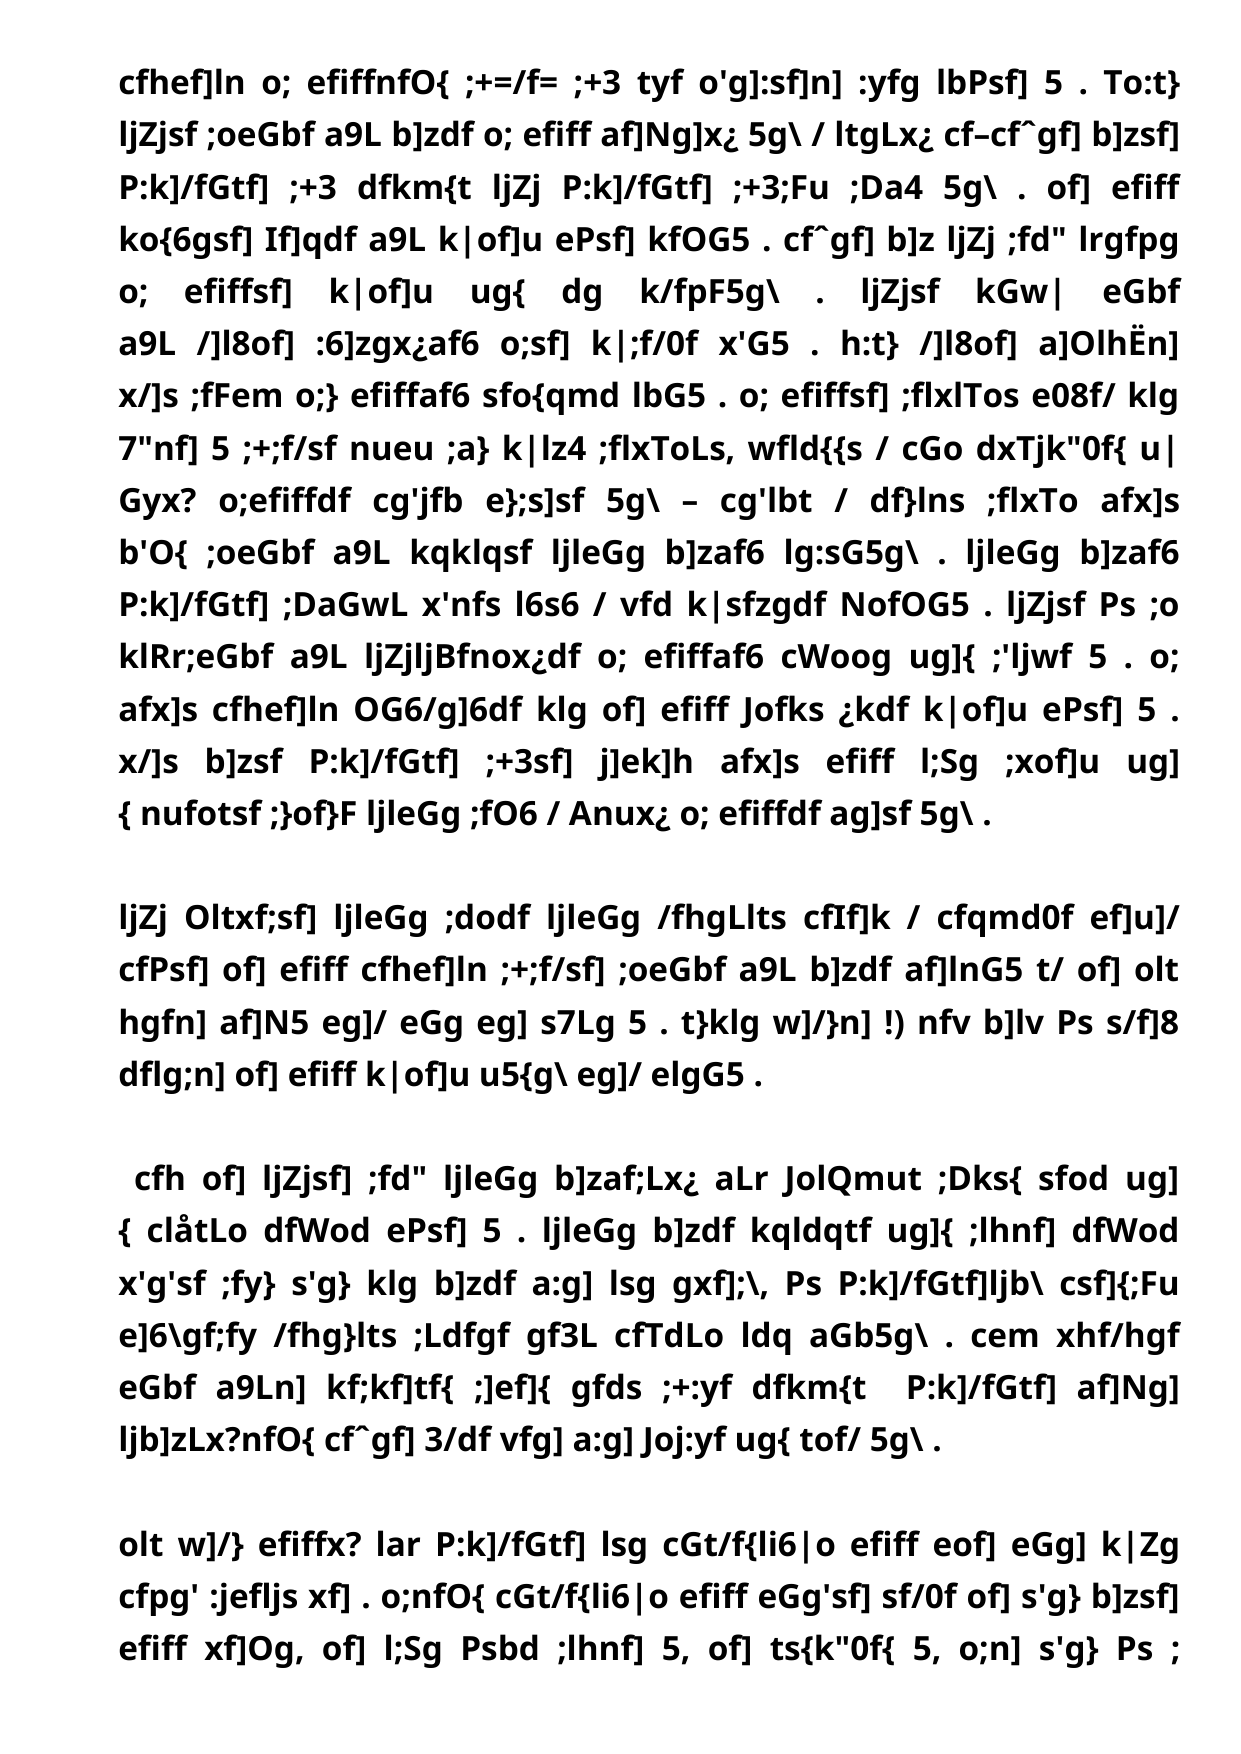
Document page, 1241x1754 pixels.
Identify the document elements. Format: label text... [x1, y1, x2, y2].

text cfhef]ln o; efiffnfO{ ;+=/f= ;+3 tyf o'g]:sf]n] :yfg lbPsf] 5 . To:t} ljZjsf ;oeGbf a9L b]zdf o; efiff af]Ng]x¿ 5g\ / ltgLx¿ cf–cfˆgf] b]zsf] P:k]/fGtf] ;+3 dfkm{t ljZj P:k]/fGtf] ;+3;Fu ;Da4 5g\ . of] efiff ko{6gsf] If]qdf a9L k|of]u ePsf] kfOG5 . cfˆgf] b]z ljZj ;fd" lrgfpg o; efiffsf] k|of]u ug{ dg k/fpF5g\ . ljZjsf kGw| eGbf a9L /]l8of] :6]zgx¿af6 o;sf] k|;f/0f x'G5 . h:t} /]l8of] a]OlhËn] x/]s ;fFem o;} efiffaf6 sfo{qmd lbG5 . o; efiffsf] ;flxlTos e08f/ klg 7"nf] 5 ;+;f/sf nueu ;a} k|lz4 ;flxToLs, wfld{{s / cGo dxTjk"0f{ u|Gyx? o;efiffdf cg'jfb e};s]sf 5g\ – cg'lbt / df}lns ;flxTo afx]s b'O{ ;oeGbf a9L kqklqsf ljleGg b]zaf6 lg:sG5g\ . ljleGg b]zaf6 P:k]/fGtf] ;DaGwL x'nfs l6s6 / vfd k|sfzgdf NofOG5 . ljZjsf Ps ;o klRr;eGbf a9L ljZjljBfnox¿df o; efiffaf6 cWoog ug]{ ;'ljwf 5 . o; afx]s cfhef]ln OG6/g]6df klg of] efiff Jofks ¿kdf k|of]u ePsf] 5 . x/]s b]zsf P:k]/fGtf] ;+3sf] j]ek]h afx]s efiff l;Sg ;xof]u ug]{ nufotsf ;}of}F ljleGg ;fO6 / Anux¿ o; efiffdf ag]sf 5g\ . [118, 59, 1181, 835]
text ljZj Oltxf;sf] ljleGg ;dodf ljleGg /fhgLlts cfIf]k / cfqmd0f ef]u]/ cfPsf] of] efiff cfhef]ln ;+;f/sf] ;oeGbf a9L b]zdf af]lnG5 t/ of] olt hgfn] af]N5 eg]/ eGg eg] s7Lg 5 . t}klg w]/}n] !) nfv b]lv Ps s/f]8 dflg;n] of] efiff k|of]u u5{g\ eg]/ elgG5 . [118, 894, 1181, 1096]
text cfh of] ljZjsf] ;fd" ljleGg b]zaf;Lx¿ aLr JolQmut ;Dks{ sfod ug]{ clåtLo dfWod ePsf] 5 . ljleGg b]zdf kqldqtf ug]{ ;lhnf] dfWod x'g'sf ;fy} s'g} klg b]zdf a:g] lsg gxf];\, Ps P:k]/fGtf]ljb\ csf]{;Fu e]6\gf;fy /fhg}lts ;Ldfgf gf3L cfTdLo ldq aGb5g\ . cem xhf/hgf eGbf a9Ln] kf;kf]tf{ ;]ef]{ gfds ;+:yf dfkm{t P:k]/fGtf] af]Ng] ljb]zLx?nfO{ cfˆgf] 3/df vfg] a:g] Joj:yf ug{ tof/ 5g\ . [118, 1155, 1181, 1461]
text olt w]/} efiffx? lar P:k]/fGtf] lsg cGt/f{li6|o efiff eof] eGg] k|Zg cfpg' :jefljs xf] . o;nfO{ cGt/f{li6|o efiff eGg'sf] sf/0f of] s'g} b]zsf] efiff xf]Og, of] l;Sg Psbd ;lhnf] 5, of] ts{k"0f{ 5, o;n] s'g} Ps ; [118, 1520, 1181, 1670]
